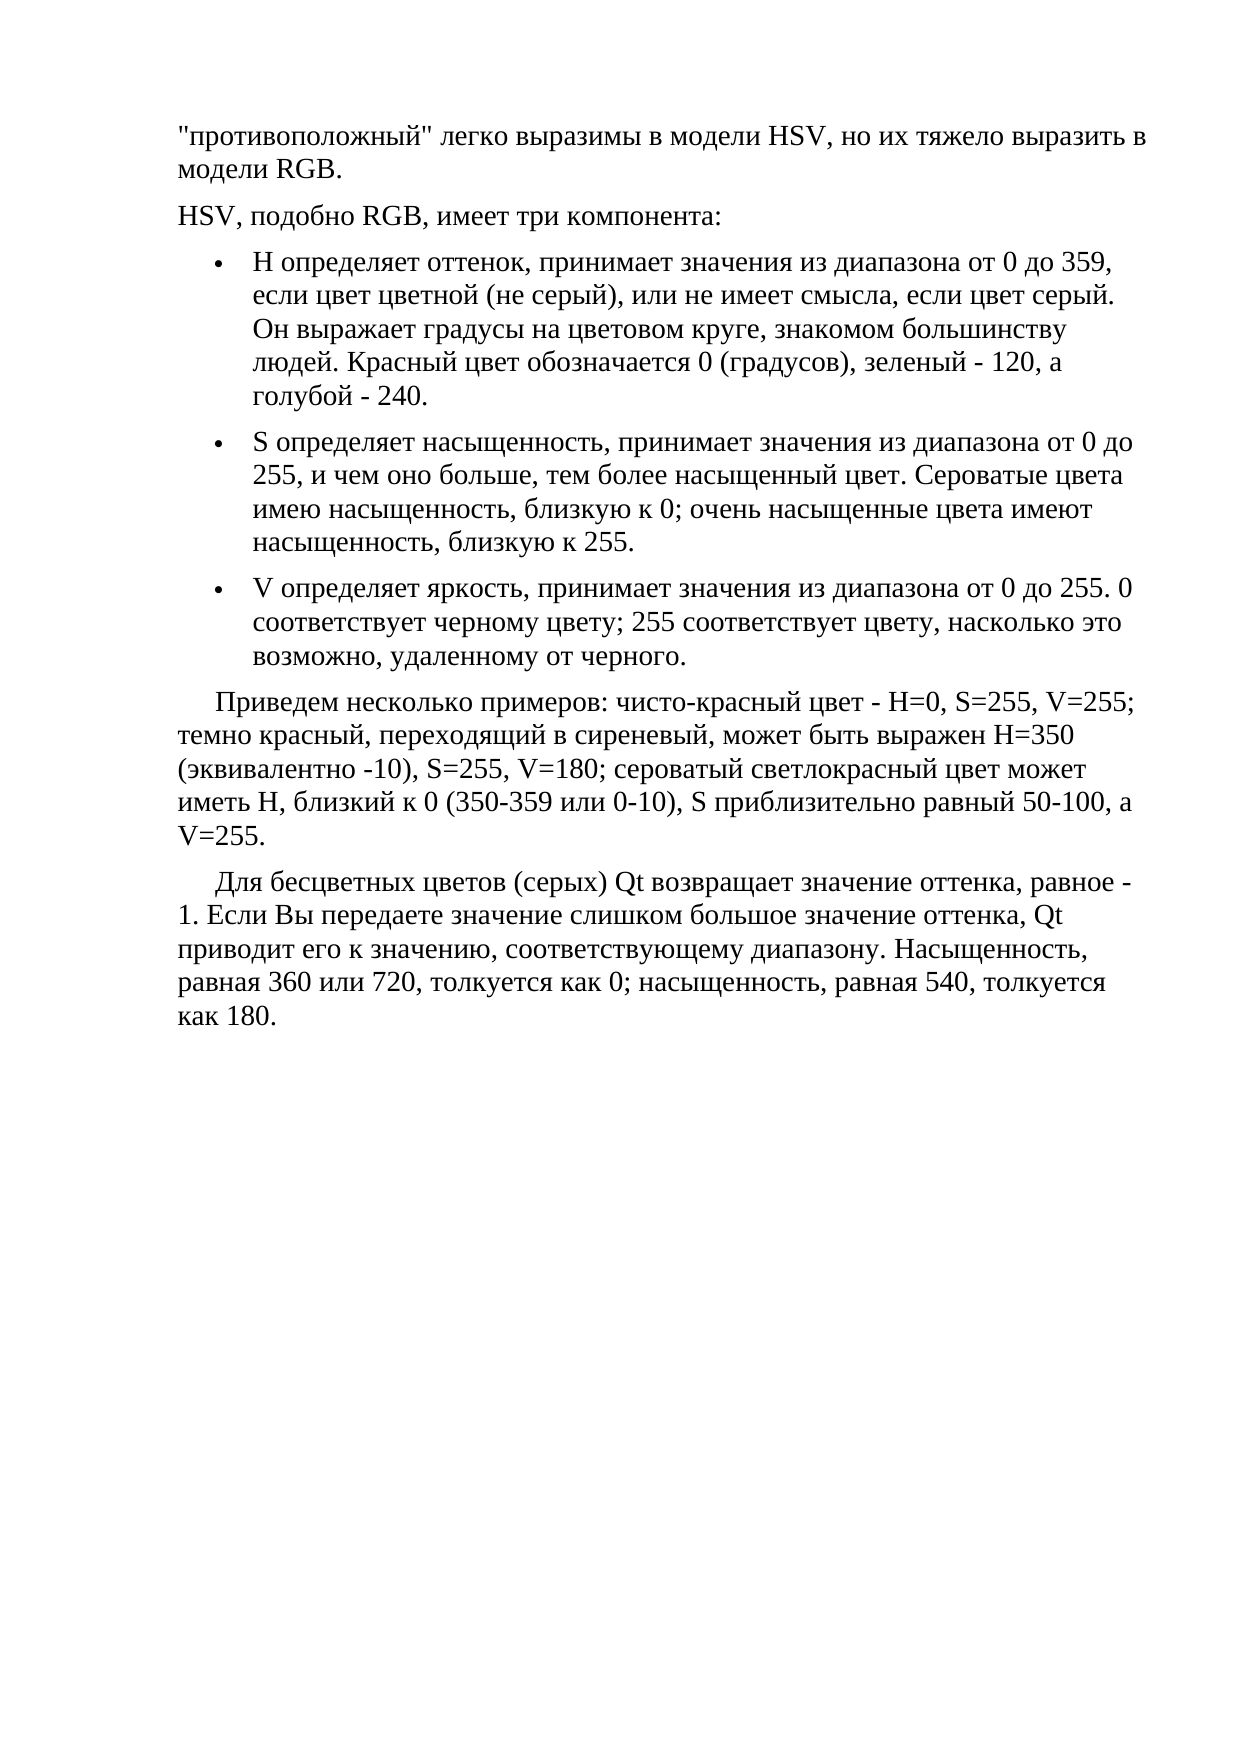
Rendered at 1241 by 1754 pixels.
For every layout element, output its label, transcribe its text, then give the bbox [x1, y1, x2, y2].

text HSV, подобно RGB, имеет три компонента: [177, 198, 1152, 231]
text "противоположный" легко выразимы в модели HSV, но их тяжело выразить в модели RGB. [177, 118, 1152, 185]
list H определяет оттенок, принимает значения из диапазона от 0 до 359, если цвет цветной (не серый), или не имеет смысла, если цвет серый. Он выражает градусы на цветовом круге, знакомом большинству людей. Красный цвет обозначается 0 (градусов), зеленый - 120, а голубой - 240. [215, 244, 1152, 411]
list S определяет насыщенность, принимает значения из диапазона от 0 до 255, и чем оно больше, тем более насыщенный цвет. Сероватые цвета имею насыщенность, близкую к 0; очень насыщенные цвета имеют насыщенность, близкую к 255. [215, 424, 1152, 558]
text Для бесцветных цветов (серых) Qt возвращает значение оттенка, равное -1. Если Вы передаете значение слишком большое значение оттенка, Qt приводит его к значению, соответствующему диапазону. Насыщенность, равная 360 или 720, толкуется как 0; насыщенность, равная 540, толкуется как 180. [177, 864, 1152, 1032]
list V определяет яркость, принимает значения из диапазона от 0 до 255. 0 соответствует черному цвету; 255 соответствует цвету, насколько это возможно, удаленному от черного. [215, 571, 1152, 671]
text Приведем несколько примеров: чисто-красный цвет - H=0, S=255, V=255; темно красный, переходящий в сиреневый, может быть выражен H=350 (эквивалентно -10), S=255, V=180; сероватый светлокрасный цвет может иметь H, близкий к 0 (350-359 или 0-10), S приблизительно равный 50-100, а V=255. [177, 684, 1152, 851]
